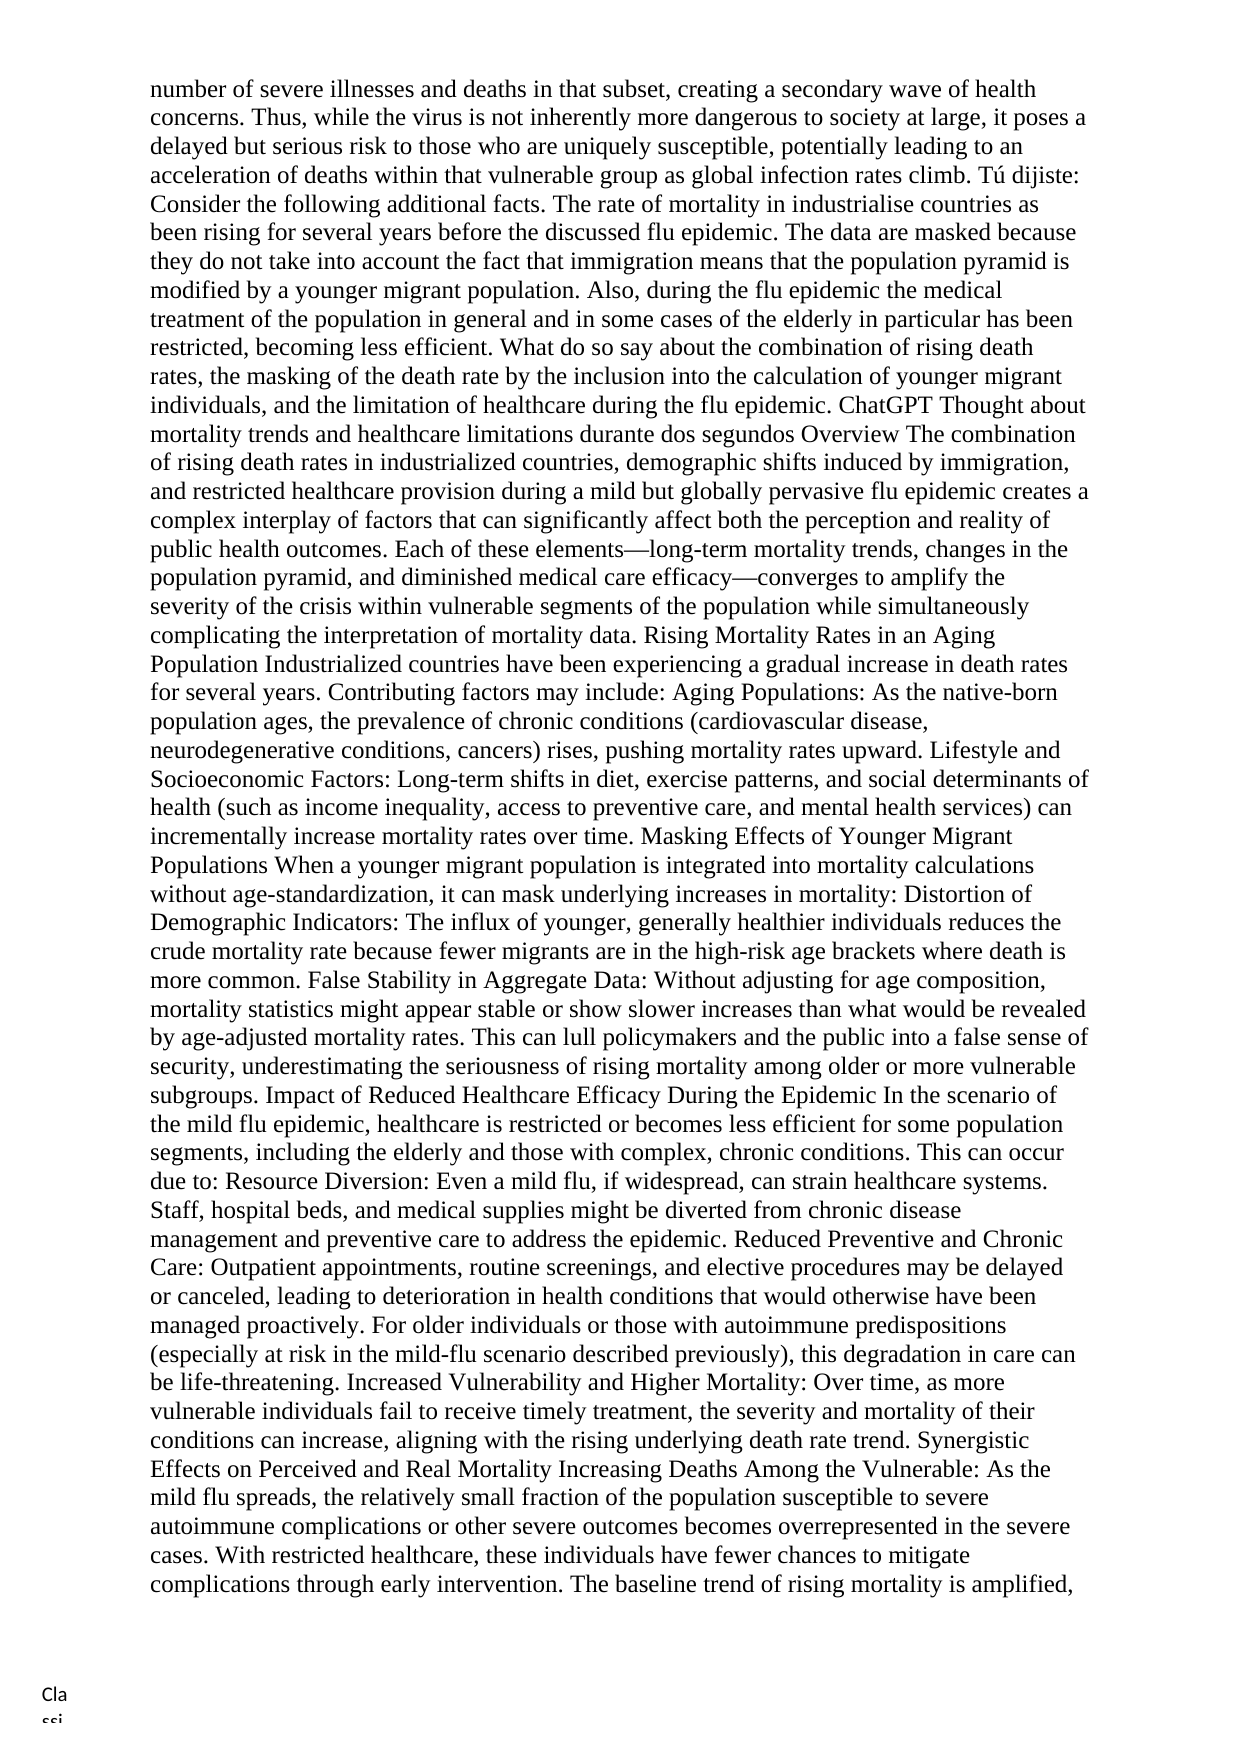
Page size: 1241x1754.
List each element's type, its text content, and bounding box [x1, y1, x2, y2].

text number of severe illnesses and deaths in that subset, creating a secondary wave of health concerns. Thus, while the virus is not inherently more dangerous to society at large, it poses a delayed but serious risk to those who are uniquely susceptible, potentially leading to an acceleration of deaths within that vulnerable group as global infection rates climb. Tú dijiste: Consider the following additional facts. The rate of mortality in industrialise countries as been rising for several years before the discussed flu epidemic. The data are masked because they do not take into account the fact that immigration means that the population pyramid is modified by a younger migrant population. Also, during the flu epidemic the medical treatment of the population in general and in some cases of the elderly in particular has been restricted, becoming less efficient. What do so say about the combination of rising death rates, the masking of the death rate by the inclusion into the calculation of younger migrant individuals, and the limitation of healthcare during the flu epidemic. ChatGPT Thought about mortality trends and healthcare limitations durante dos segundos Overview The combination of rising death rates in industrialized countries, demographic shifts induced by immigration, and restricted healthcare provision during a mild but globally pervasive flu epidemic creates a complex interplay of factors that can significantly affect both the perception and reality of public health outcomes. Each of these elements—long-term mortality trends, changes in the population pyramid, and diminished medical care efficacy—converges to amplify the severity of the crisis within vulnerable segments of the population while simultaneously complicating the interpretation of mortality data. Rising Mortality Rates in an Aging Population Industrialized countries have been experiencing a gradual increase in death rates for several years. Contributing factors may include: Aging Populations: As the native-born population ages, the prevalence of chronic conditions (cardiovascular disease, neurodegenerative conditions, cancers) rises, pushing mortality rates upward. Lifestyle and Socioeconomic Factors: Long-term shifts in diet, exercise patterns, and social determinants of health (such as income inequality, access to preventive care, and mental health services) can incrementally increase mortality rates over time. Masking Effects of Younger Migrant Populations When a younger migrant population is integrated into mortality calculations without age-standardization, it can mask underlying increases in mortality: Distortion of Demographic Indicators: The influx of younger, generally healthier individuals reduces the crude mortality rate because fewer migrants are in the high-risk age brackets where death is more common. False Stability in Aggregate Data: Without adjusting for age composition, mortality statistics might appear stable or show slower increases than what would be revealed by age-adjusted mortality rates. This can lull policymakers and the public into a false sense of security, underestimating the seriousness of rising mortality among older or more vulnerable subgroups. Impact of Reduced Healthcare Efficacy During the Epidemic In the scenario of the mild flu epidemic, healthcare is restricted or becomes less efficient for some population segments, including the elderly and those with complex, chronic conditions. This can occur due to: Resource Diversion: Even a mild flu, if widespread, can strain healthcare systems. Staff, hospital beds, and medical supplies might be diverted from chronic disease management and preventive care to address the epidemic. Reduced Preventive and Chronic Care: Outpatient appointments, routine screenings, and elective procedures may be delayed or canceled, leading to deterioration in health conditions that would otherwise have been managed proactively. For older individuals or those with autoimmune predispositions (especially at risk in the mild-flu scenario described previously), this degradation in care can be life-threatening. Increased Vulnerability and Higher Mortality: Over time, as more vulnerable individuals fail to receive timely treatment, the severity and mortality of their conditions can increase, aligning with the rising underlying death rate trend. Synergistic Effects on Perceived and Real Mortality Increasing Deaths Among the Vulnerable: As the mild flu spreads, the relatively small fraction of the population susceptible to severe autoimmune complications or other severe outcomes becomes overrepresented in the severe cases. With restricted healthcare, these individuals have fewer chances to mitigate complications through early intervention. The baseline trend of rising mortality is amplified, [150, 74, 1090, 1597]
